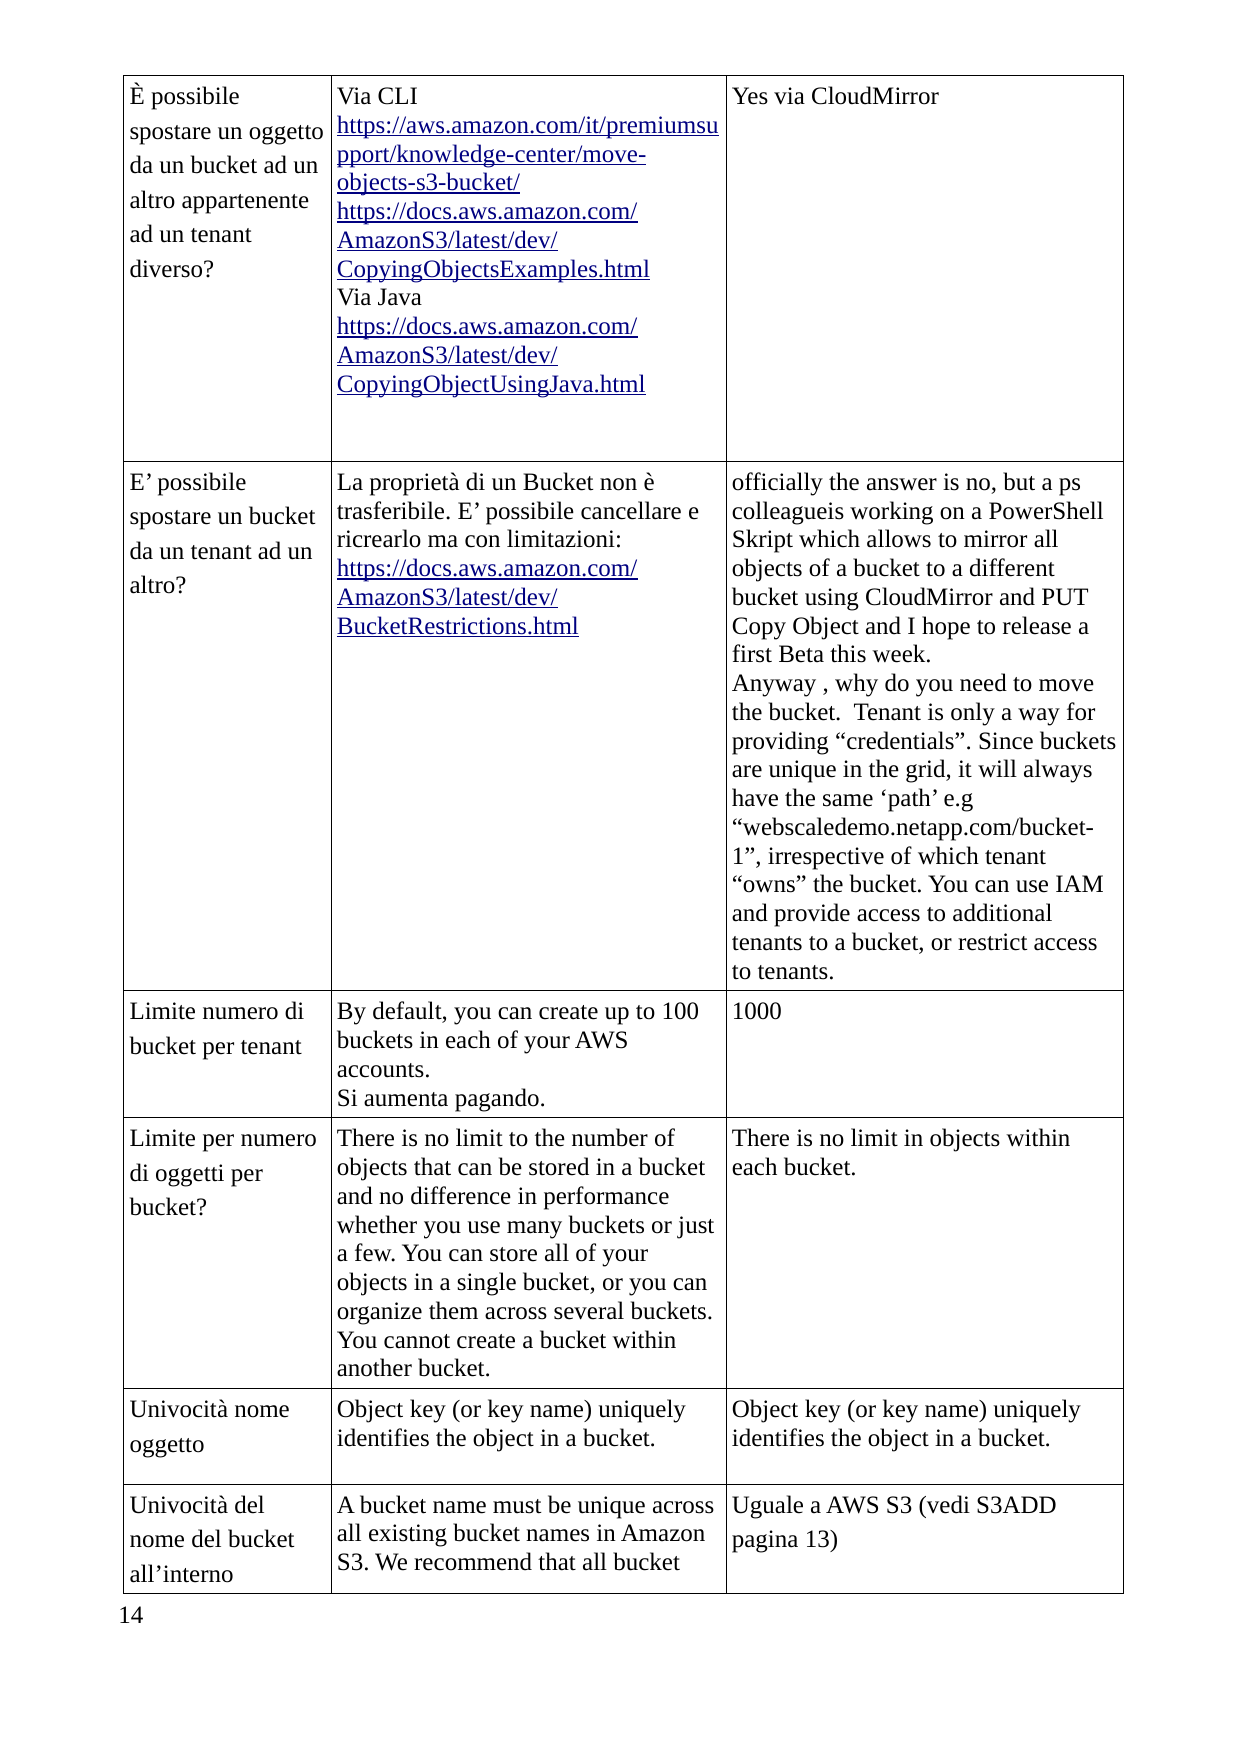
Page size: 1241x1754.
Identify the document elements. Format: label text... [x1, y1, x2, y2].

table_cell Univocità nome oggetto [124, 1389, 331, 1483]
table_cell Univocità del nome del bucket all’interno [124, 1485, 331, 1593]
table_cell A bucket name must be unique across all existing bucket names in Amazon S3. We recommend that all bucket [332, 1485, 726, 1593]
table_cell Limite per numero di oggetti per bucket? [124, 1118, 331, 1388]
table_cell Via CLI https://aws.amazon.com/it/premiumsupport/knowledge-center/move-objects-s3-bucket/ https://docs.aws.amazon.com/AmazonS3/latest/dev/CopyingObjectsExamples.html Via Java https://docs.aws.amazon.com/AmazonS3/latest/dev/CopyingObjectUsingJava.html [332, 76, 726, 461]
table_cell Object key (or key name) uniquely identifies the object in a bucket. [332, 1389, 726, 1483]
table_cell 1000 [727, 991, 1123, 1117]
table_cell Uguale a AWS S3 (vedi S3ADD pagina 13) [727, 1485, 1123, 1593]
table_cell Object key (or key name) uniquely identifies the object in a bucket. [727, 1389, 1123, 1483]
table_cell By default, you can create up to 100 buckets in each of your AWS accounts. Si aumenta pagando. [332, 991, 726, 1117]
table_cell E’ possibile spostare un bucket da un tenant ad un altro? [124, 462, 331, 990]
table_cell È possibile spostare un oggetto da un bucket ad un altro appartenente ad un tenant diverso? [124, 76, 331, 461]
table_cell Limite numero di bucket per tenant [124, 991, 331, 1117]
table_cell There is no limit in objects within each bucket. [727, 1118, 1123, 1388]
table_cell officially the answer is no, but a ps colleagueis working on a PowerShell Skript which allows to mirror all objects of a bucket to a different bucket using CloudMirror and PUT Copy Object and I hope to release a first Beta this week. Anyway , why do you need to move the bucket. Tenant is only a way for providing “credentials”. Since buckets are unique in the grid, it will always have the same ‘path’ e.g “webscaledemo.netapp.com/bucket-1”, irrespective of which tenant “owns” the bucket. You can use IAM and provide access to additional tenants to a bucket, or restrict access to tenants. [727, 462, 1123, 990]
table_cell Yes via CloudMirror [727, 76, 1123, 461]
table_cell There is no limit to the number of objects that can be stored in a bucket and no difference in performance whether you use many buckets or just a few. You can store all of your objects in a single bucket, or you can organize them across several buckets. You cannot create a bucket within another bucket. [332, 1118, 726, 1388]
table_cell La proprietà di un Bucket non è trasferibile. E’ possibile cancellare e ricrearlo ma con limitazioni: https://docs.aws.amazon.com/AmazonS3/latest/dev/BucketRestrictions.html [332, 462, 726, 990]
